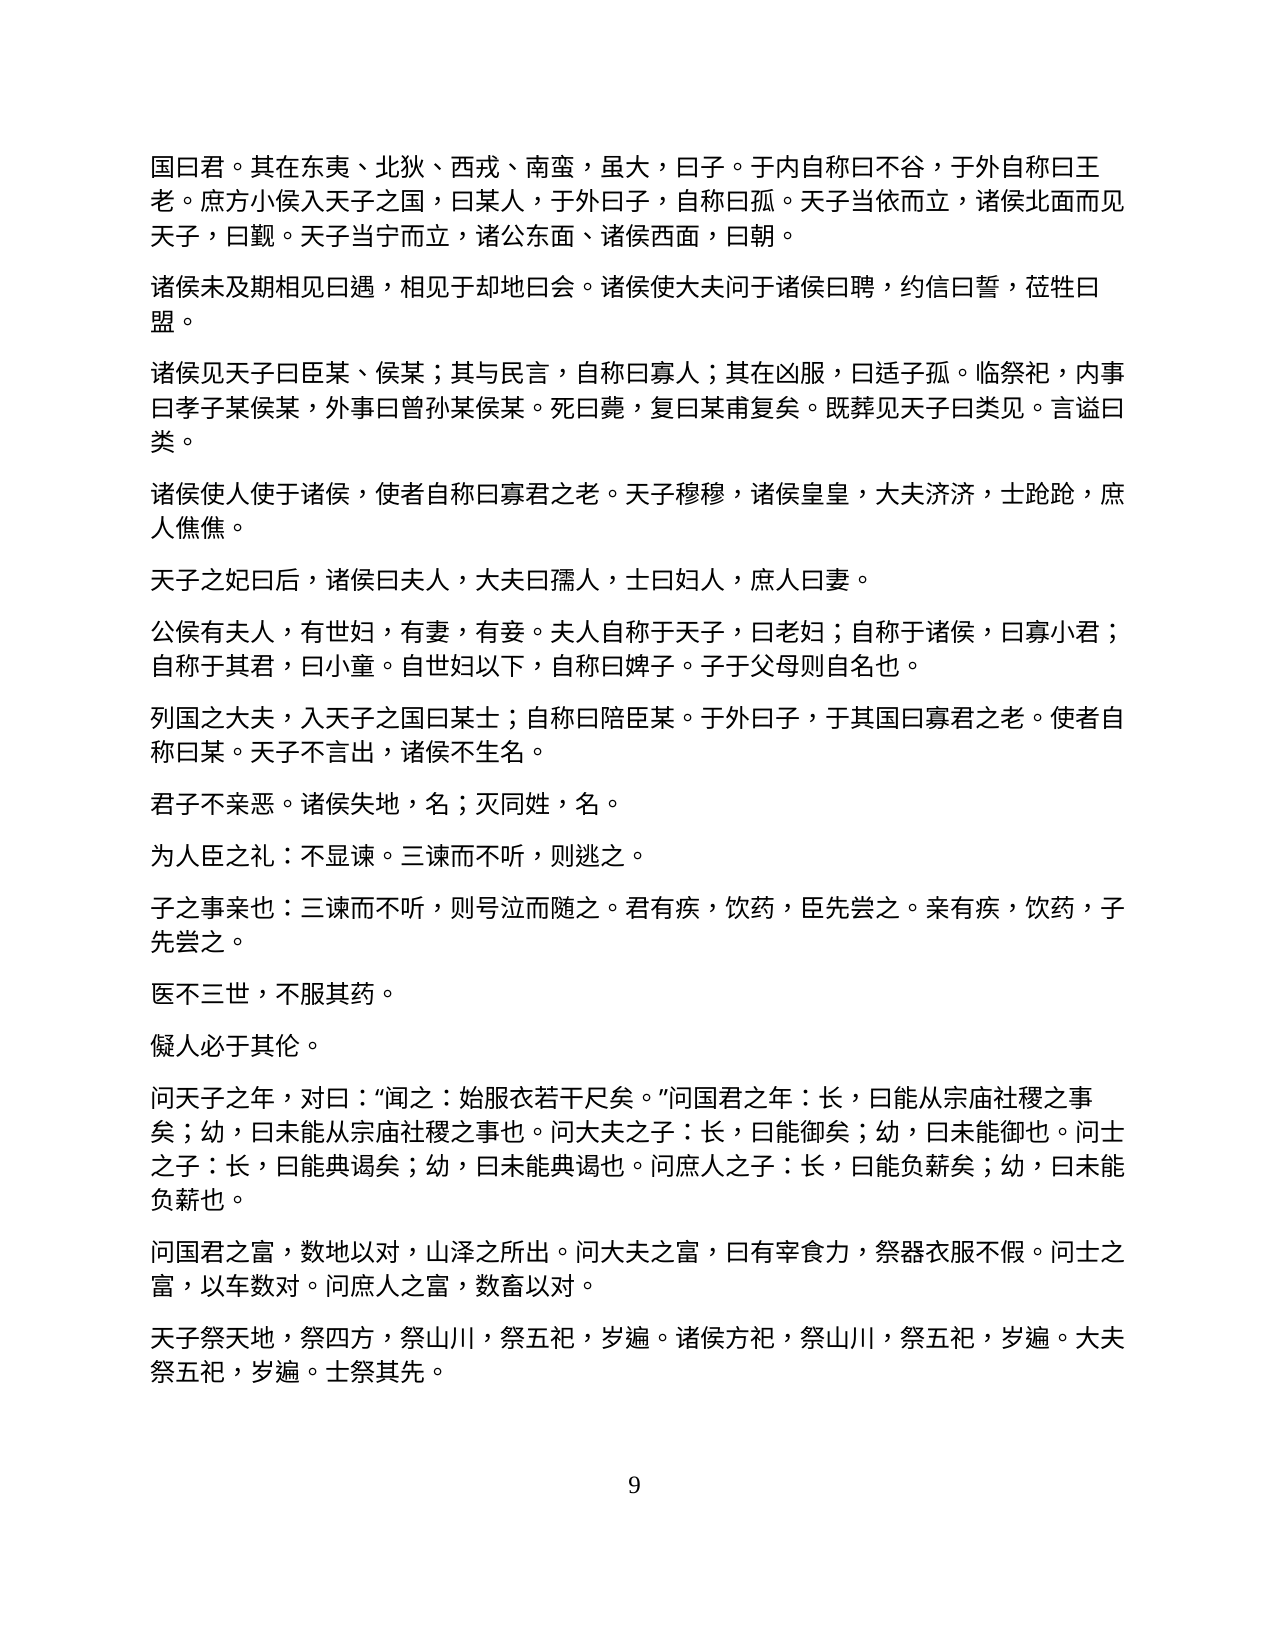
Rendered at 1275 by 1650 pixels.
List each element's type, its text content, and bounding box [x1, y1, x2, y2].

text 问国君之富，数地以对，山泽之所出。问大夫之富，曰有宰食力，祭器衣服不假。问士之富，以车数对。问庶人之富，数畜以对。 [150, 1234, 1125, 1303]
text 诸侯未及期相见曰遇，相见于却地曰会。诸侯使大夫问于诸侯曰聘，约信曰誓，莅牲曰盟。 [150, 270, 1125, 338]
text 公侯有夫人，有世妇，有妻，有妾。夫人自称于天子，曰老妇；自称于诸侯，曰寡小君；自称于其君，曰小童。自世妇以下，自称曰婢子。子于父母则自名也。 [150, 614, 1125, 682]
text 列国之大夫，入天子之国曰某士；自称曰陪臣某。于外曰子，于其国曰寡君之老。使者自称曰某。天子不言出，诸侯不生名。 [150, 700, 1125, 768]
text 诸侯见天子曰臣某、侯某；其与民言，自称曰寡人；其在凶服，曰适子孤。临祭祀，内事曰孝子某侯某，外事曰曾孙某侯某。死曰薨，复曰某甫复矣。既葬见天子曰类见。言谥曰类。 [150, 356, 1125, 458]
text 君子不亲恶。诸侯失地，名；灭同姓，名。 [150, 786, 1125, 820]
text 为人臣之礼：不显谏。三谏而不听，则逃之。 [150, 838, 1125, 872]
text 诸侯使人使于诸侯，使者自称曰寡君之老。天子穆穆，诸侯皇皇，大夫济济，士跄跄，庶人僬僬。 [150, 476, 1125, 544]
text 儗人必于其伦。 [150, 1028, 1125, 1062]
text 天子之妃曰后，诸侯曰夫人，大夫曰孺人，士曰妇人，庶人曰妻。 [150, 562, 1125, 596]
text 问天子之年，对曰：“闻之：始服衣若干尺矣。”问国君之年：长，曰能从宗庙社稷之事矣；幼，曰未能从宗庙社稷之事也。问大夫之子：长，曰能御矣；幼，曰未能御也。问士之子：长，曰能典谒矣；幼，曰未能典谒也。问庶人之子：长，曰能负薪矣；幼，曰未能负薪也。 [150, 1080, 1125, 1217]
text 子之事亲也：三谏而不听，则号泣而随之。君有疾，饮药，臣先尝之。亲有疾，饮药，子先尝之。 [150, 890, 1125, 958]
text 医不三世，不服其药。 [150, 976, 1125, 1010]
text 国曰君。其在东夷、北狄、西戎、南蛮，虽大，曰子。于内自称曰不谷，于外自称曰王老。庶方小侯入天子之国，曰某人，于外曰子，自称曰孤。天子当依而立，诸侯北面而见天子，曰觐。天子当宁而立，诸公东面、诸侯西面，曰朝。 [150, 150, 1125, 252]
text 天子祭天地，祭四方，祭山川，祭五祀，岁遍。诸侯方祀，祭山川，祭五祀，岁遍。大夫祭五祀，岁遍。士祭其先。 [150, 1321, 1125, 1389]
